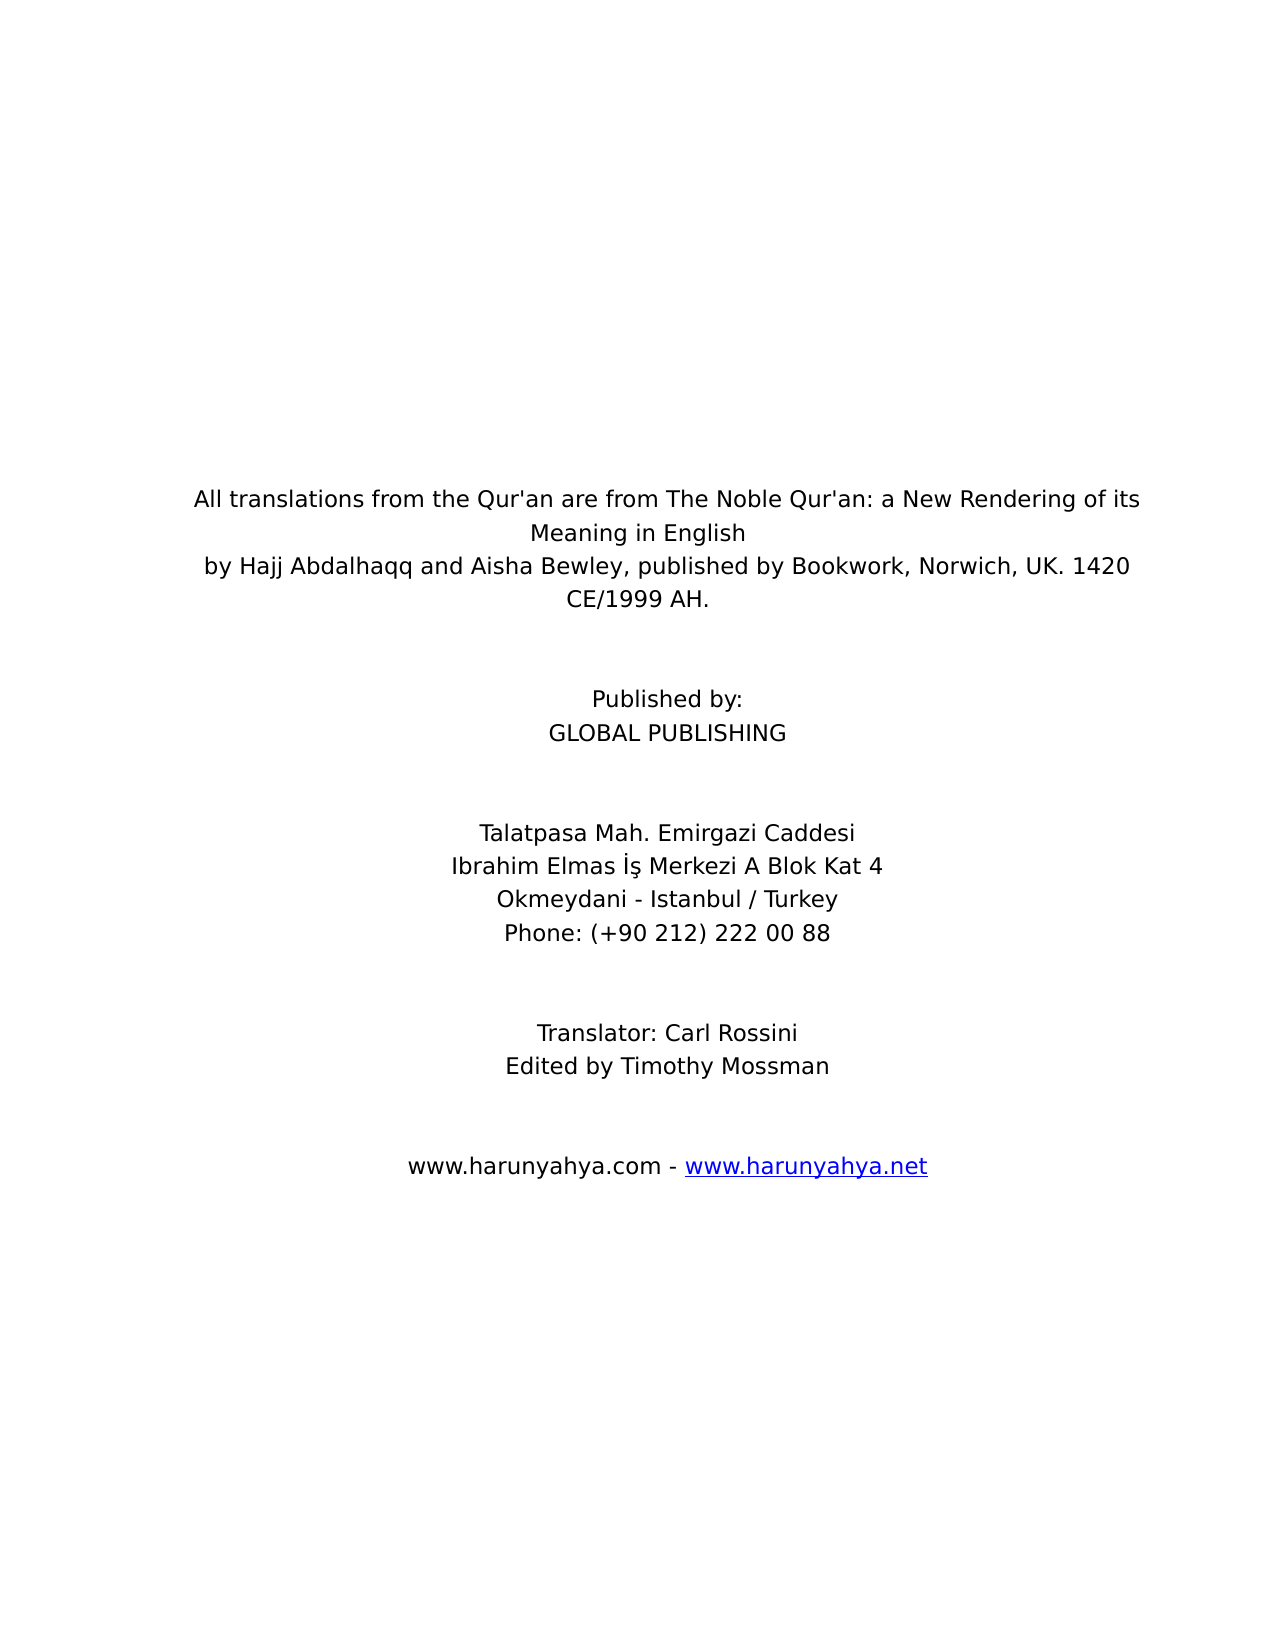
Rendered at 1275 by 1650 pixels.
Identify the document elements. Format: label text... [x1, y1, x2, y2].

text by Hajj Abdalhaqq and Aisha Bewley, published by Bookwork, Norwich, UK. 1420 CE/1999 AH. [112, 548, 1163, 614]
text Translator: Carl Rossini [112, 1014, 1163, 1048]
text Ibrahim Elmas İş Merkezi A Blok Kat 4 [112, 848, 1163, 881]
text Talatpasa Mah. Emirgazi Caddesi [112, 814, 1163, 848]
text www.harunyahya.com - www.harunyahya.net [112, 1148, 1163, 1181]
text Okmeydani - Istanbul / Turkey [112, 881, 1163, 914]
text Published by: [112, 681, 1163, 714]
text All translations from the Qur'an are from The Noble Qur'an: a New Rendering of its Meaning in English [112, 481, 1163, 548]
text Edited by Timothy Mossman [112, 1048, 1163, 1081]
text GLOBAL PUBLISHING [112, 714, 1163, 748]
text Phone: (+90 212) 222 00 88 [112, 914, 1163, 948]
